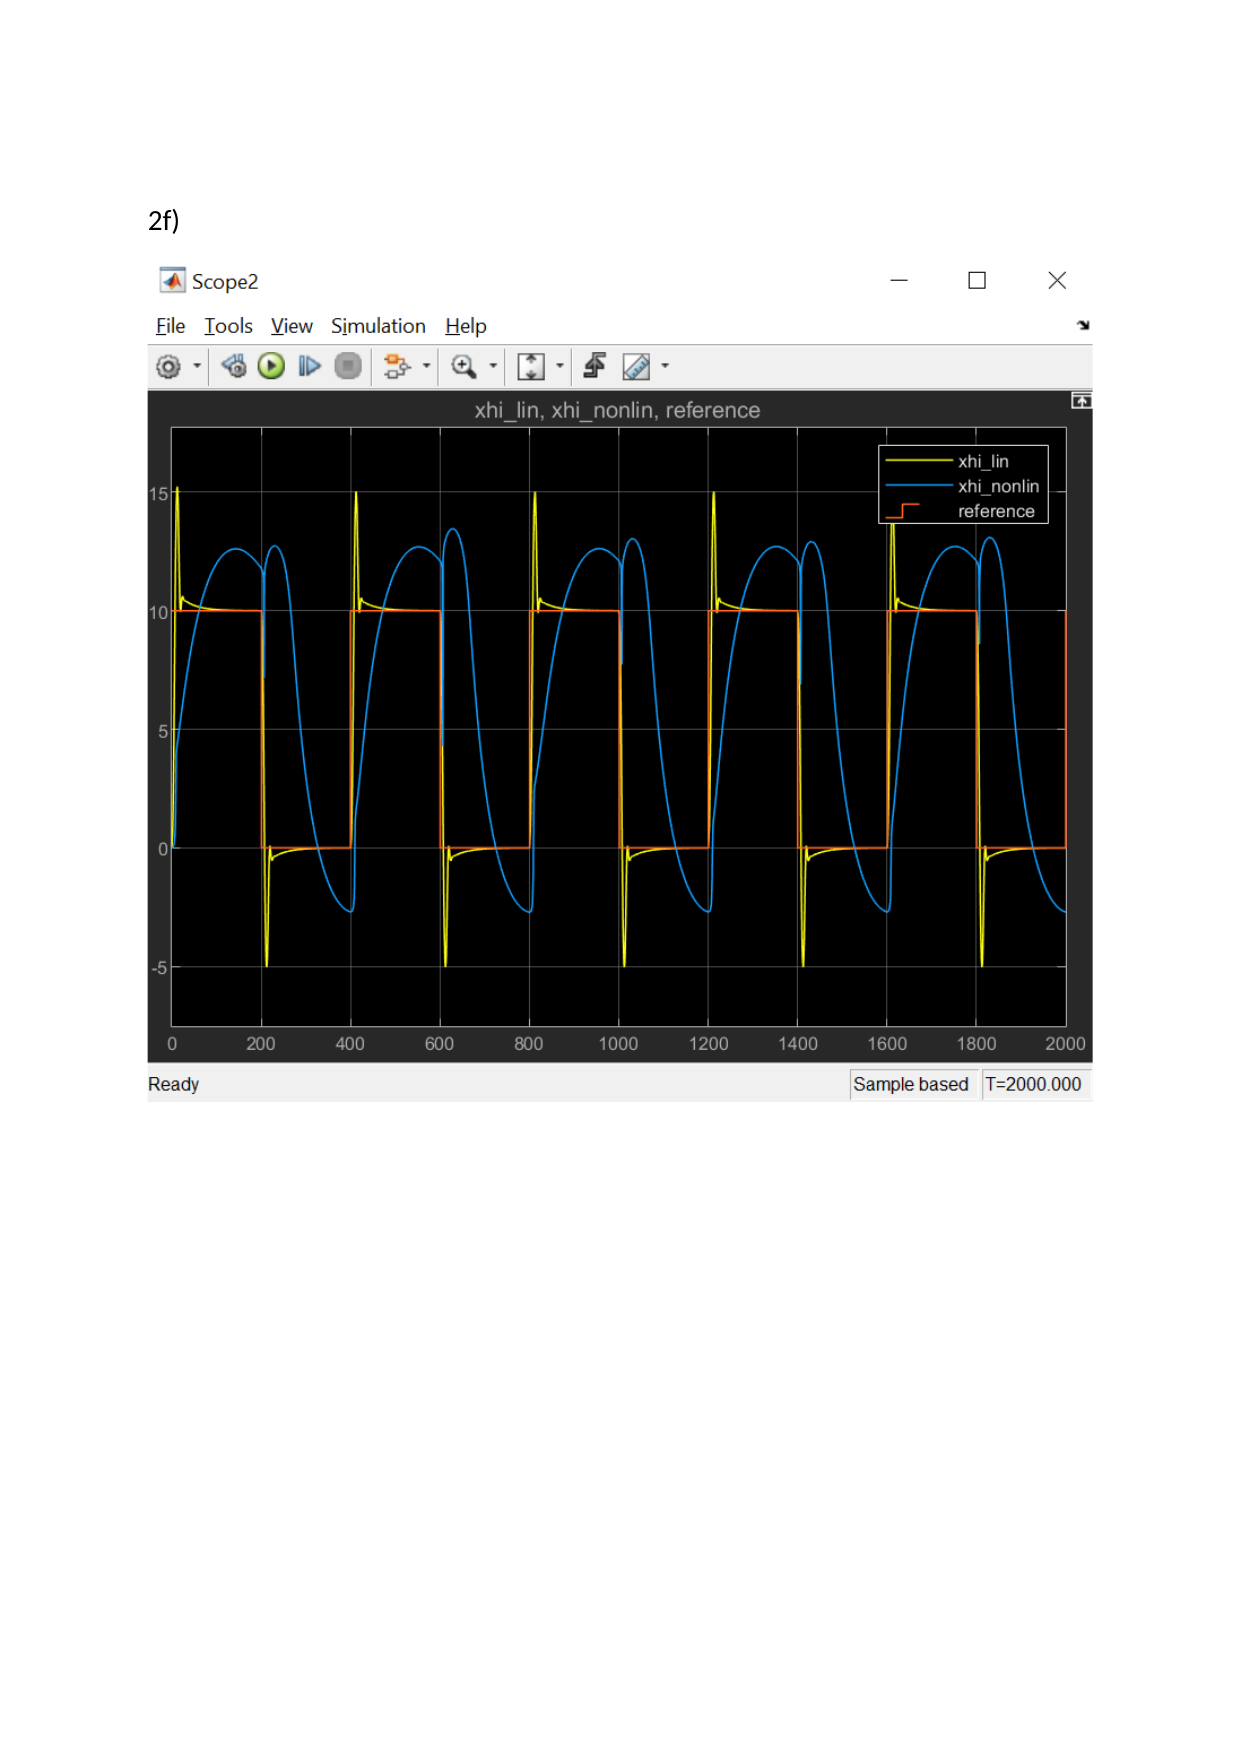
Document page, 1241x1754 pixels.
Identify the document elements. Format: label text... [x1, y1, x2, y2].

text 2f) [148, 202, 1093, 238]
